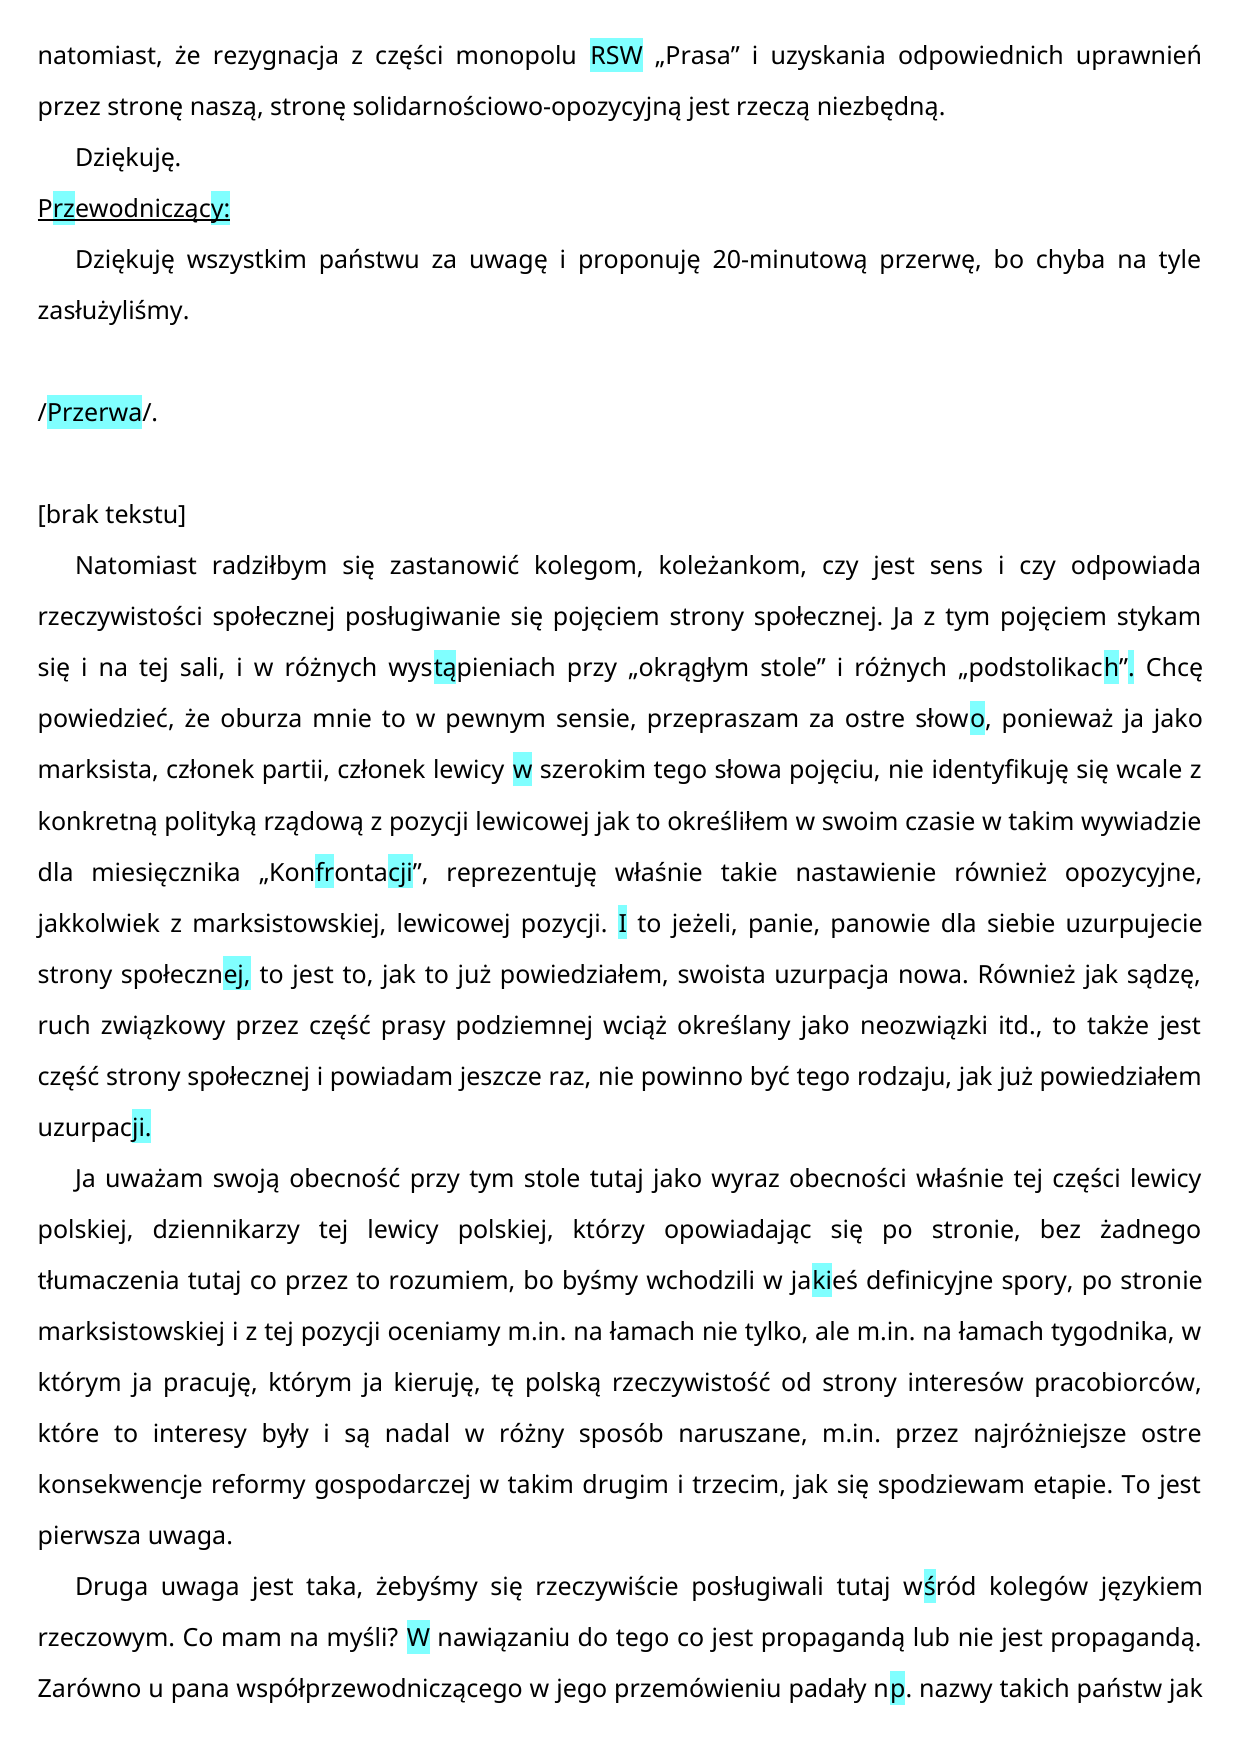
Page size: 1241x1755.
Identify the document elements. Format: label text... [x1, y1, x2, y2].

text Druga uwaga jest taka, żebyśmy się rzeczywiście posługiwali tutaj wśród kolegów językiem rzeczowym. Co mam na myśli? W nawiązaniu do tego co jest propagandą lub nie jest propagandą. Zarówno u pana współprzewodniczącego w jego przemówieniu padały np. nazwy takich państw jak [37, 1569, 1203, 1705]
text Dziękuję. [37, 139, 1203, 174]
text Ja uważam swoją obecność przy tym stole tutaj jako wyraz obecności właśnie tej części lewicy polskiej, dziennikarzy tej lewicy polskiej, którzy opowiadając się po stronie, bez żadnego tłumaczenia tutaj co przez to rozumiem, bo byśmy wchodzili w jakieś definicyjne spory, po stronie marksistowskiej i z tej pozycji oceniamy m.in. na łamach nie tylko, ale m.in. na łamach tygodnika, w którym ja pracuję, którym ja kieruję, tę polską rzeczywistość od strony interesów pracobiorców, które to interesy były i są nadal w różny sposób naruszane, m.in. przez najróżniejsze ostre konsekwencje reformy gospodarczej w takim drugim i trzecim, jak się spodziewam etapie. To jest pierwsza uwaga. [37, 1160, 1203, 1552]
text Natomiast radziłbym się zastanowić kolegom, koleżankom, czy jest sens i czy odpowiada rzeczywistości społecznej posługiwanie się pojęciem strony społecznej. Ja z tym pojęciem stykam się i na tej sali, i w różnych wystąpieniach przy „okrągłym stole” i różnych „podstolikach”. Chcę powiedzieć, że oburza mnie to w pewnym sensie, przepraszam za ostre słowo, ponieważ ja jako marksista, członek partii, członek lewicy w szerokim tego słowa pojęciu, nie identyfikuję się wcale z konkretną polityką rządową z pozycji lewicowej jak to określiłem w swoim czasie w takim wywiadzie dla miesięcznika „Konfrontacji”, reprezentuję właśnie takie nastawienie również opozycyjne, jakkolwiek z marksistowskiej, lewicowej pozycji. I to jeżeli, panie, panowie dla siebie uzurpujecie strony społecznej, to jest to, jak to już powiedziałem, swoista uzurpacja nowa. Również jak sądzę, ruch związkowy przez część prasy podziemnej wciąż określany jako neozwiązki itd., to także jest część strony społecznej i powiadam jeszcze raz, nie powinno być tego rodzaju, jak już powiedziałem uzurpacji. [37, 548, 1203, 1143]
text [brak tekstu] [37, 497, 1203, 531]
text natomiast, że rezygnacja z części monopolu RSW „Prasa” i uzyskania odpowiednich uprawnień przez stronę naszą, stronę solidarnościowo-opozycyjną jest rzeczą niezbędną. [37, 37, 1203, 123]
text Przewodniczący: [37, 191, 1203, 225]
text /Przerwa/. [37, 395, 1203, 429]
text Dziękuję wszystkim państwu za uwagę i proponuję 20-minutową przerwę, bo chyba na tyle zasłużyliśmy. [37, 242, 1203, 327]
